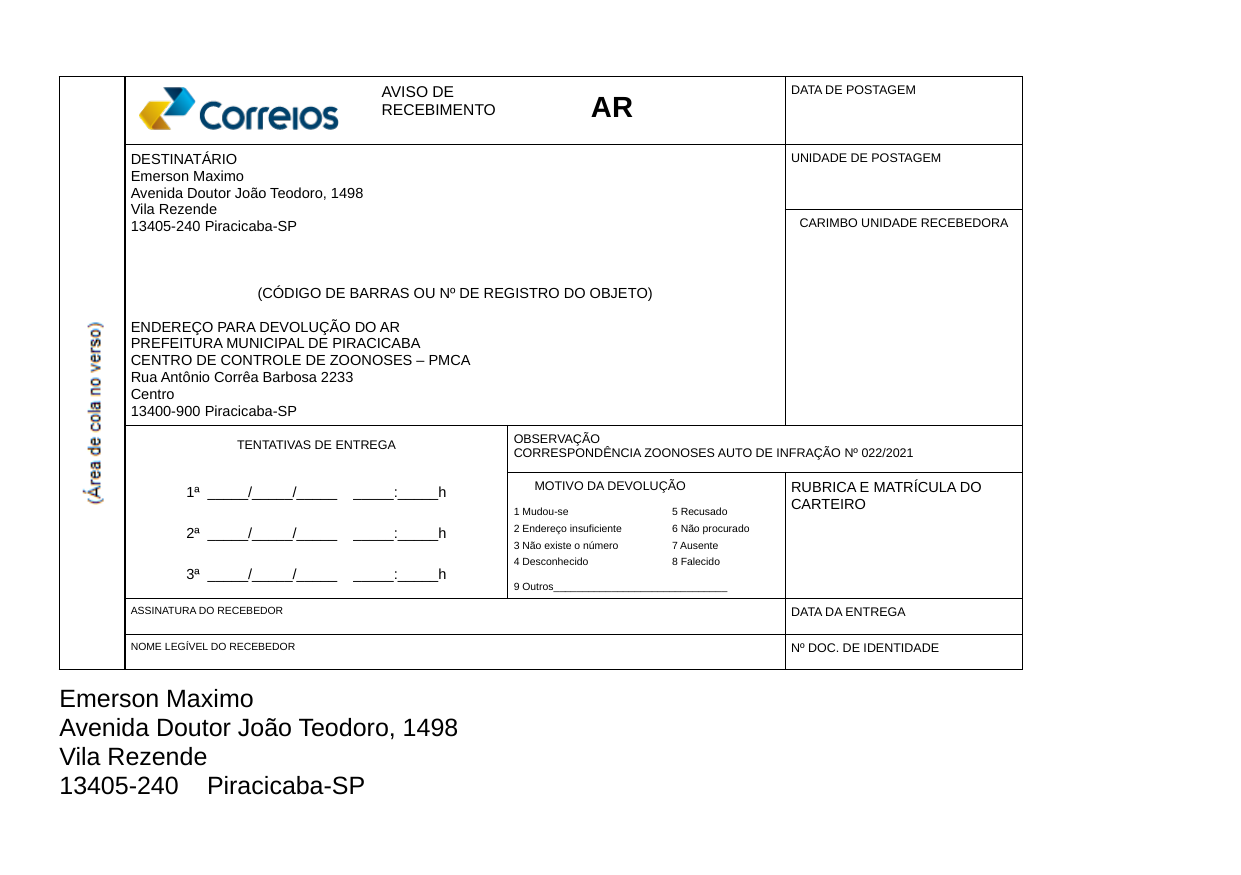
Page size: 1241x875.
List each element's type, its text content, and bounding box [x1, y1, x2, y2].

table_cell [1023, 209, 1181, 425]
text Vila Rezende [59, 742, 1181, 771]
table_cell DESTINATÁRIO Emerson Maximo Avenida Doutor João Teodoro, 1498 Vila Rezende 13405-240 Piracicaba-SP (CÓDIGO DE BARRAS OU Nº DE REGISTRO DO OBJETO) ENDEREÇO PARA DEVOLUÇÃO DO AR PREFEITURA MUNICIPAL DE PIRACICABA CENTRO DE CONTROLE DE ZOONOSES – PMCA Rua Antônio Corrêa Barbosa 2233 Centro 13400-900 Piracicaba-SP [126, 145, 785, 425]
table_header DATA DE POSTAGEM [786, 77, 1022, 144]
table_header [1023, 76, 1181, 144]
table_cell MOTIVO DA DEVOLUÇÃO [508, 473, 785, 499]
table_cell CARIMBO UNIDADE RECEBEDORA [786, 210, 1022, 425]
table_cell [1023, 425, 1181, 472]
table_cell OBSERVAÇÃO CORRESPONDÊNCIA ZOONOSES AUTO DE INFRAÇÃO Nº 022/2021 [508, 426, 1022, 472]
table_cell UNIDADE DE POSTAGEM [786, 145, 1022, 209]
table_cell TENTATIVAS DE ENTREGA 1ª _____/_____/_____ _____:_____h 2ª _____/_____/_____ _____:_____h 3ª _____/_____/_____ _____:_____h [126, 426, 507, 598]
table_header AVISO DE RECEBIMENTO [376, 77, 554, 144]
table_cell [1023, 634, 1181, 669]
table_cell NOME LEGÍVEL DO RECEBEDOR [126, 635, 785, 669]
table_cell [1023, 598, 1181, 634]
table_cell 1 Mudou-se 2 Endereço insuficiente 3 Não existe o número 4 Desconhecido [508, 499, 666, 574]
table_cell ASSINATURA DO RECEBEDOR [126, 599, 785, 634]
table_header AR [554, 77, 785, 144]
table_cell RUBRICA E MATRÍCULA DO CARTEIRO [786, 473, 1022, 598]
table_cell DATA DA ENTREGA [786, 599, 1022, 634]
text Avenida Doutor João Teodoro, 1498 [59, 713, 1181, 742]
table_cell Nº DOC. DE IDENTIDADE [786, 635, 1022, 669]
text 13405-240 Piracicaba-SP [59, 771, 1181, 799]
table_cell [1023, 472, 1181, 598]
table_header [126, 77, 376, 144]
table_header [60, 77, 124, 669]
text Emerson Maximo [59, 684, 1181, 713]
picture [69, 297, 115, 516]
picture [137, 83, 341, 134]
table_cell 9 Outros______________________________ [508, 574, 785, 598]
table_cell [1023, 144, 1181, 209]
table_cell 5 Recusado 6 Não procurado 7 Ausente 8 Falecido [666, 499, 785, 574]
